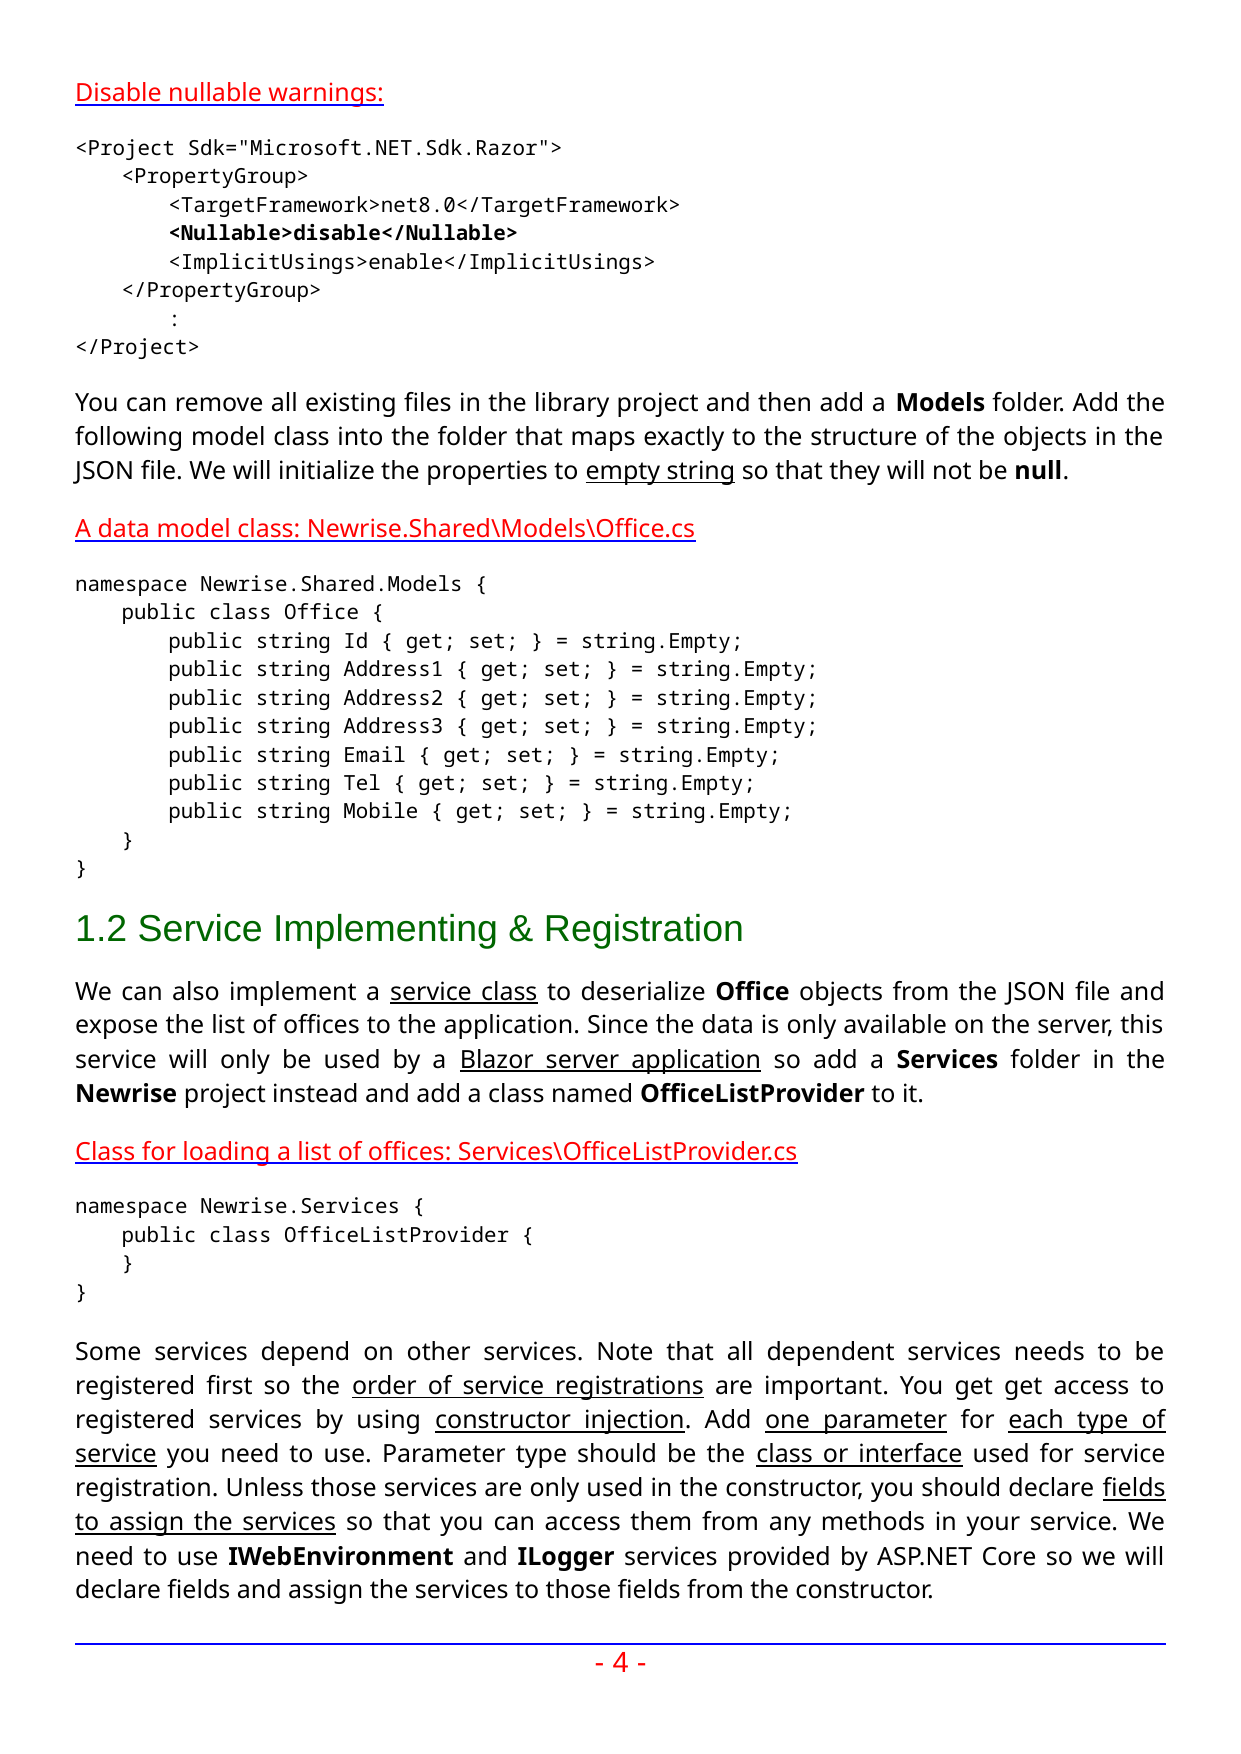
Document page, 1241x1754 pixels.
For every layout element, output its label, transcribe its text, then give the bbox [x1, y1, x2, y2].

text } [75, 853, 1166, 882]
text <Project Sdk="Microsoft.NET.Sdk.Razor"> [75, 133, 1166, 162]
text namespace Newrise.Services { [75, 1192, 1166, 1220]
text </PropertyGroup> [75, 275, 1166, 304]
text public class OfficeListProvider { [75, 1220, 1166, 1248]
text You can remove all existing files in the library project and then add a Models folder. Add the following model class into the folder that maps exactly to the structure of the objects in the JSON file. We will initialize the properties to empty string so that they will not be null. [75, 385, 1166, 487]
text namespace Newrise.Shared.Models { [75, 569, 1166, 597]
text A data model class: Newrise.Shared\Models\Office.cs [75, 511, 1166, 545]
text <TargetFramework>net8.0</TargetFramework> [75, 190, 1166, 218]
text public string Address3 { get; set; } = string.Empty; [75, 711, 1166, 740]
text Class for loading a list of offices: Services\OfficeListProvider.cs [75, 1133, 1166, 1167]
text } [75, 825, 1166, 853]
text public string Tel { get; set; } = string.Empty; [75, 768, 1166, 797]
text public string Address2 { get; set; } = string.Empty; [75, 683, 1166, 711]
text 1.2 Service Implementing & Registration [75, 906, 1166, 949]
text public class Office { [75, 597, 1166, 626]
text public string Mobile { get; set; } = string.Empty; [75, 797, 1166, 825]
text public string Address1 { get; set; } = string.Empty; [75, 654, 1166, 683]
text : [75, 304, 1166, 332]
text </Project> [75, 332, 1166, 361]
text <Nullable>disable</Nullable> [75, 218, 1166, 247]
text Some services depend on other services. Note that all dependent services needs to be registered first so the order of service registrations are important. You get get access to registered services by using constructor injection. Add one parameter for each type of service you need to use. Parameter type should be the class or interface used for service registration. Unless those services are only used in the constructor, you should declare fields to assign the services so that you can access them from any methods in your service. We need to use IWebEnvironment and ILogger services provided by ASP.NET Core so we will declare fields and assign the services to those fields from the constructor. [75, 1334, 1166, 1606]
text Disable nullable warnings: [75, 75, 1166, 109]
text We can also implement a service class to deserialize Office objects from the JSON file and expose the list of offices to the application. Since the data is only available on the server, this service will only be used by a Blazor server application so add a Services folder in the Newrise project instead and add a class named OfficeListProvider to it. [75, 973, 1166, 1109]
text } [75, 1248, 1166, 1277]
text <ImplicitUsings>enable</ImplicitUsings> [75, 247, 1166, 275]
text public string Email { get; set; } = string.Empty; [75, 740, 1166, 768]
text public string Id { get; set; } = string.Empty; [75, 626, 1166, 654]
text <PropertyGroup> [75, 162, 1166, 190]
text } [75, 1277, 1166, 1305]
